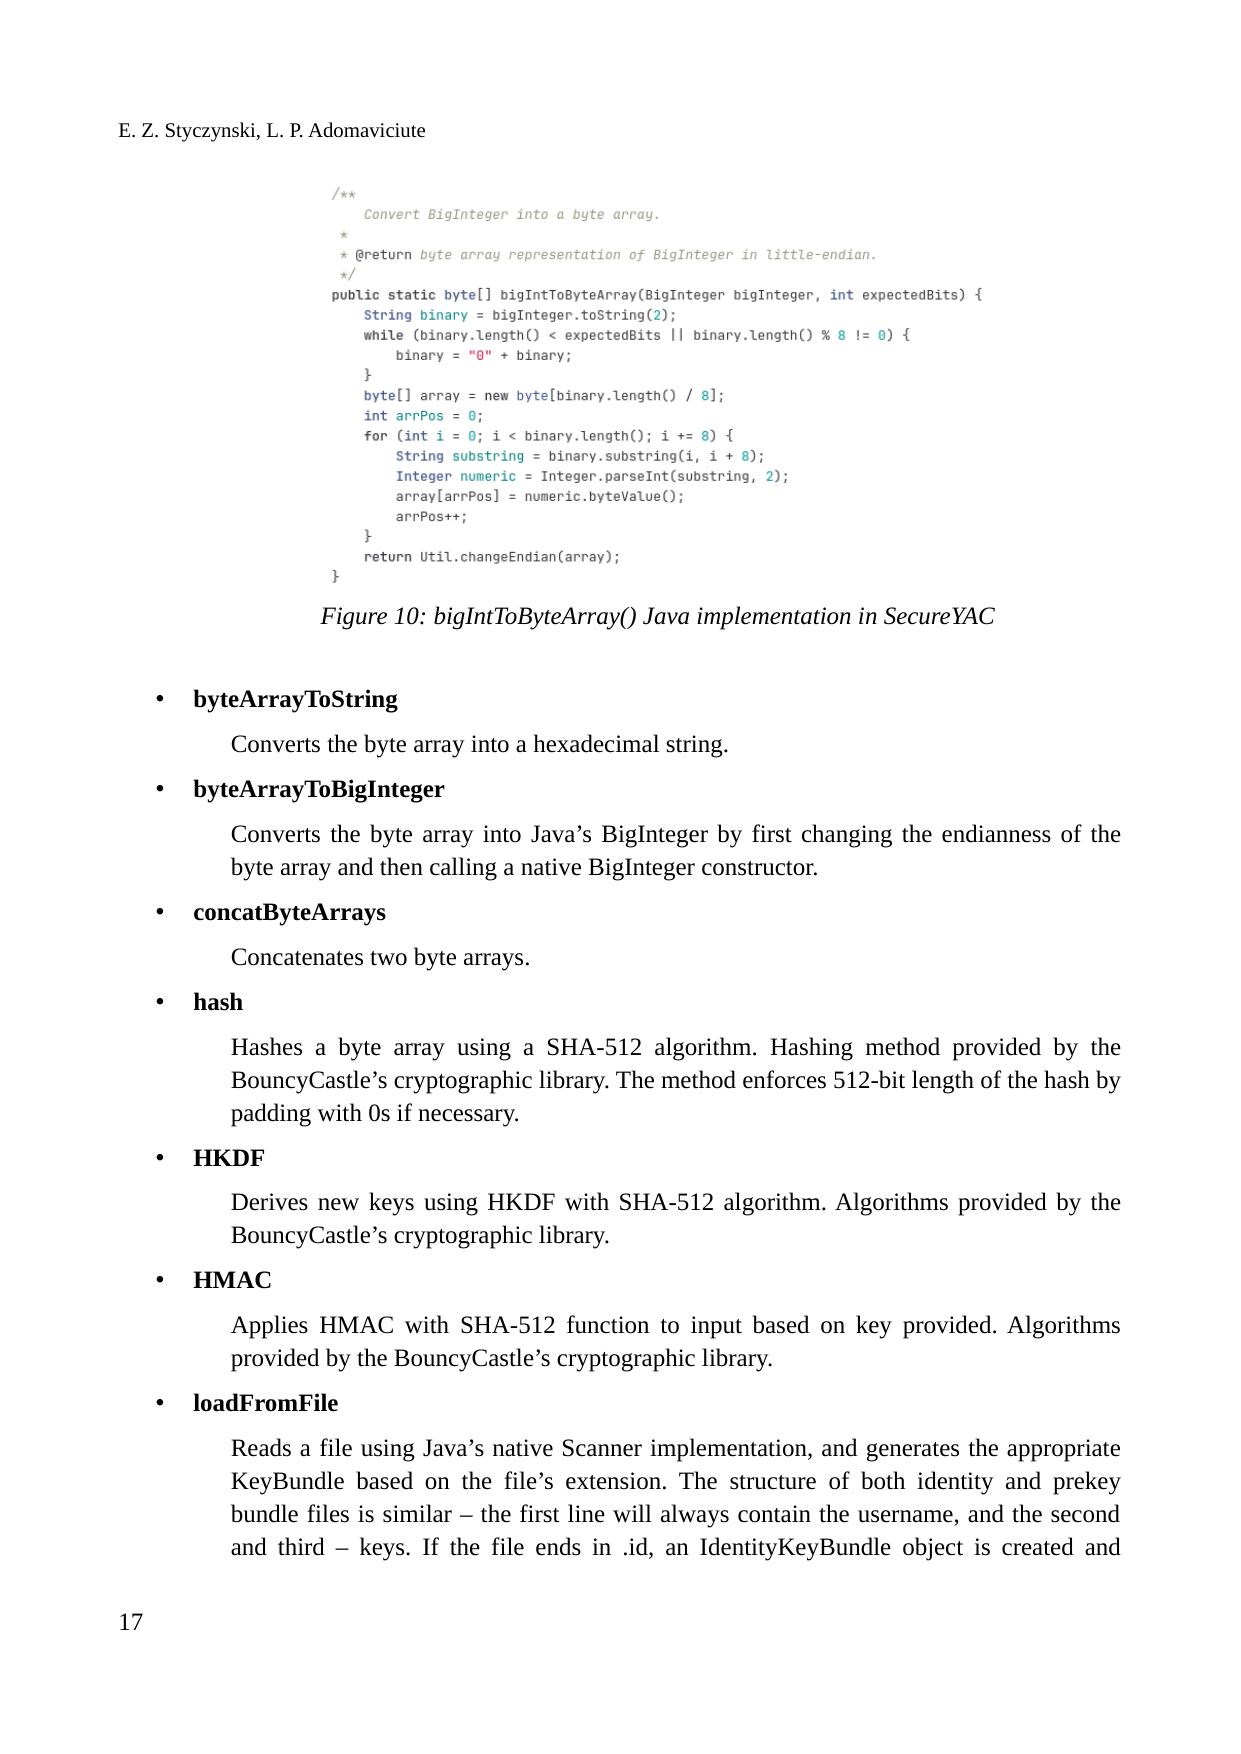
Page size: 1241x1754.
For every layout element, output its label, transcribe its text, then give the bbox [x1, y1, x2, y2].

list Converts the byte array into a hexadecimal string. [193, 729, 1122, 758]
list Hashes a byte array using a SHA-512 algorithm. Hashing method provided by the BouncyCastle’s cryptographic library. The method enforces 512-bit length of the hash by padding with 0s if necessary. [193, 1032, 1122, 1126]
list Converts the byte array into Java’s BigInteger by first changing the endianness of the byte array and then calling a native BigInteger constructor. [193, 819, 1122, 881]
list Derives new keys using HKDF with SHA-512 algorithm. Algorithms provided by the BouncyCastle’s cryptographic library. [193, 1187, 1122, 1249]
list Concatenates two byte arrays. [193, 942, 1122, 971]
list byteArrayToBigInteger [156, 774, 1122, 803]
picture [317, 184, 998, 589]
list Reads a file using Java’s native Scanner implementation, and generates the appropriate KeyBundle based on the file’s extension. The structure of both identity and prekey bundle files is similar – the first line will always contain the username, and the second and third – keys. If the file ends in .id, an IdentityKeyBundle object is created and [193, 1433, 1122, 1561]
list hash [156, 987, 1122, 1016]
list loadFromFile [156, 1388, 1122, 1417]
list Applies HMAC with SHA-512 function to input based on key provided. Algorithms provided by the BouncyCastle’s cryptographic library. [193, 1310, 1122, 1372]
list HKDF [156, 1143, 1122, 1171]
list Figure 10: bigIntToByteArray() Java implementation in SecureYAC [318, 589, 997, 630]
list HMAC [156, 1265, 1122, 1294]
list byteArrayToString [156, 684, 1122, 713]
list concatByteArrays [156, 897, 1122, 926]
